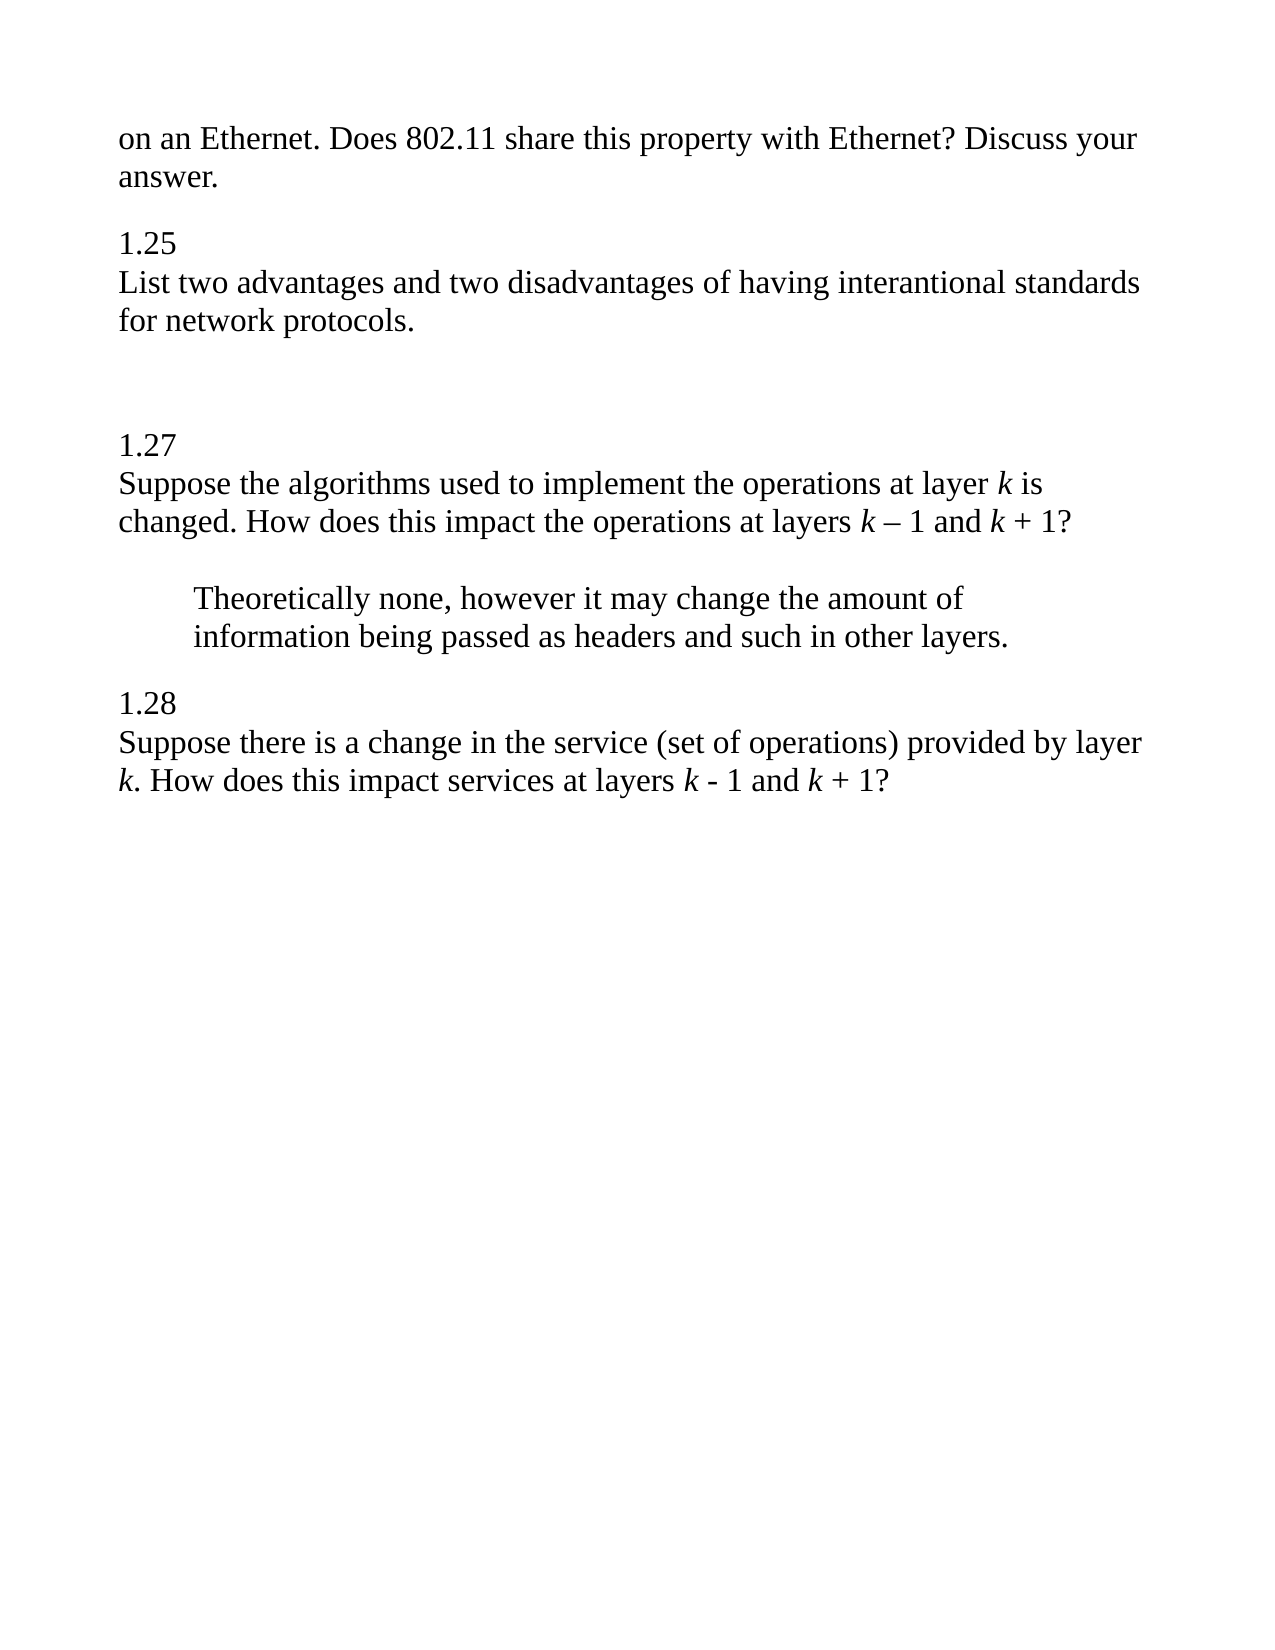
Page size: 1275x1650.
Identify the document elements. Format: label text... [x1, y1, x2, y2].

text List two advantages and two disadvantages of having interantional standards for network protocols. [118, 262, 1157, 338]
text Suppose the algorithms used to implement the operations at layer k is changed. How does this impact the operations at layers k – 1 and k + 1? [118, 463, 1157, 540]
text 1.27 [118, 425, 1157, 463]
text on an Ethernet. Does 802.11 share this property with Ethernet? Discuss your answer. [118, 118, 1157, 195]
text Theoretically none, however it may change the amount of information being passed as headers and such in other layers. [193, 578, 1016, 655]
text 1.25 [118, 223, 1157, 262]
text 1.28 [118, 683, 1157, 722]
text Suppose there is a change in the service (set of operations) provided by layer k. How does this impact services at layers k - 1 and k + 1? [118, 722, 1157, 798]
